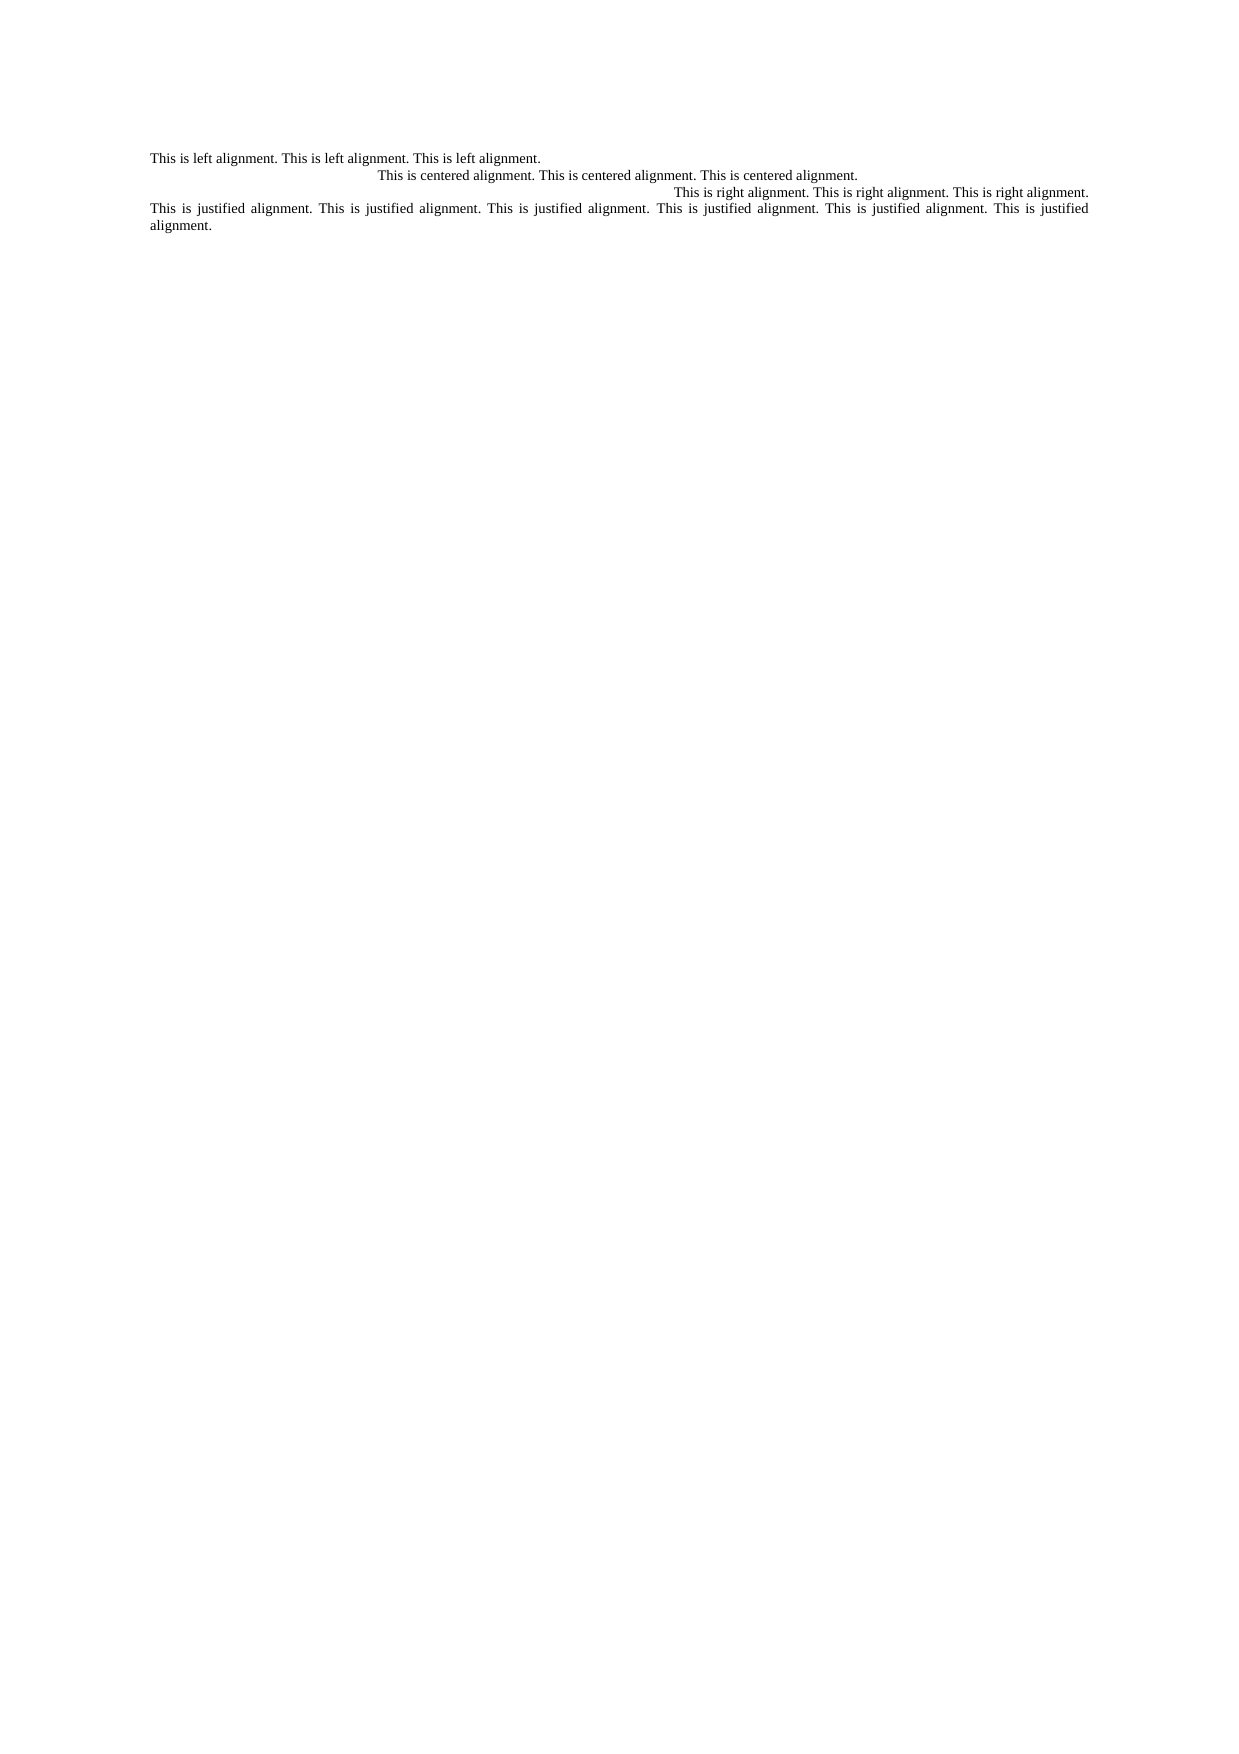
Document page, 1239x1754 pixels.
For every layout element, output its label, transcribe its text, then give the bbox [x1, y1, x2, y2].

text This is justified alignment. This is justified alignment. This is justified alignment. This is justified alignment. This is justified alignment. This is justified alignment. [150, 200, 1089, 234]
text This is right alignment. This is right alignment. This is right alignment. [150, 183, 1089, 200]
text This is centered alignment. This is centered alignment. This is centered alignment. [150, 167, 1089, 183]
text This is left alignment. This is left alignment. This is left alignment. [150, 150, 1089, 167]
